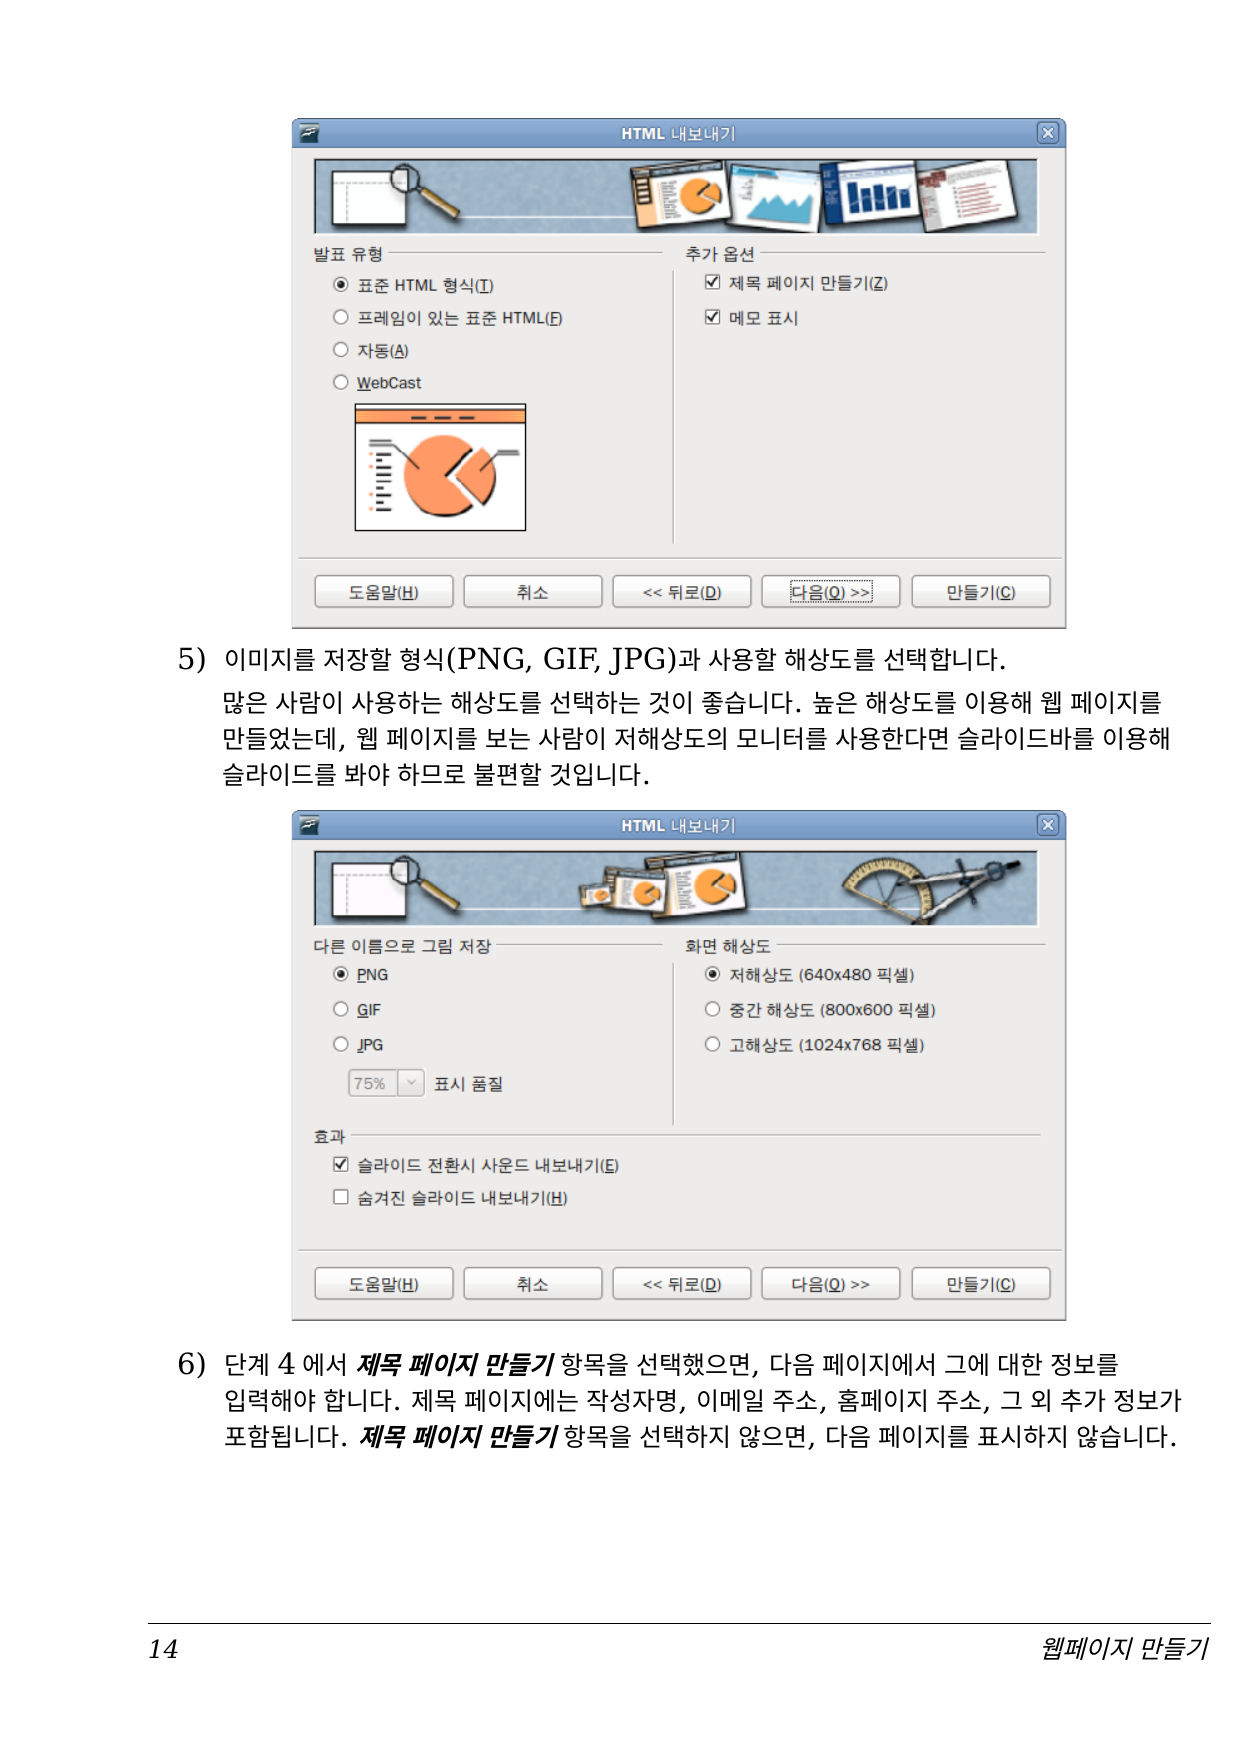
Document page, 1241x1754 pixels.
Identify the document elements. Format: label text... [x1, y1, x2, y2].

picture [291, 118, 1067, 629]
list 많은 사람이 사용하는 해상도를 선택하는 것이 좋습니다. 높은 해상도를 이용해 웹 페이지를 만들었는데, 웹 페이지를 보는 사람이 저해상도의 모니터를 사용한다면 슬라이드바를 이용해 슬라이드를 봐야 하므로 불편할 것입니다. [223, 683, 1211, 792]
picture [291, 810, 1067, 1321]
list 단계 4에서 제목 페이지 만들기 항목을 선택했으면, 다음 페이지에서 그에 대한 정보를 입력해야 합니다. 제목 페이지에는 작성자명, 이메일 주소, 홈페이지 주소, 그 외 추가 정보가 포함됩니다. 제목 페이지 만들기 항목을 선택하지 않으면, 다음 페이지를 표시하지 않습니다. [207, 1345, 1211, 1454]
list 이미지를 저장할 형식(PNG, GIF, JPG)과 사용할 해상도를 선택합니다. [207, 641, 1211, 677]
